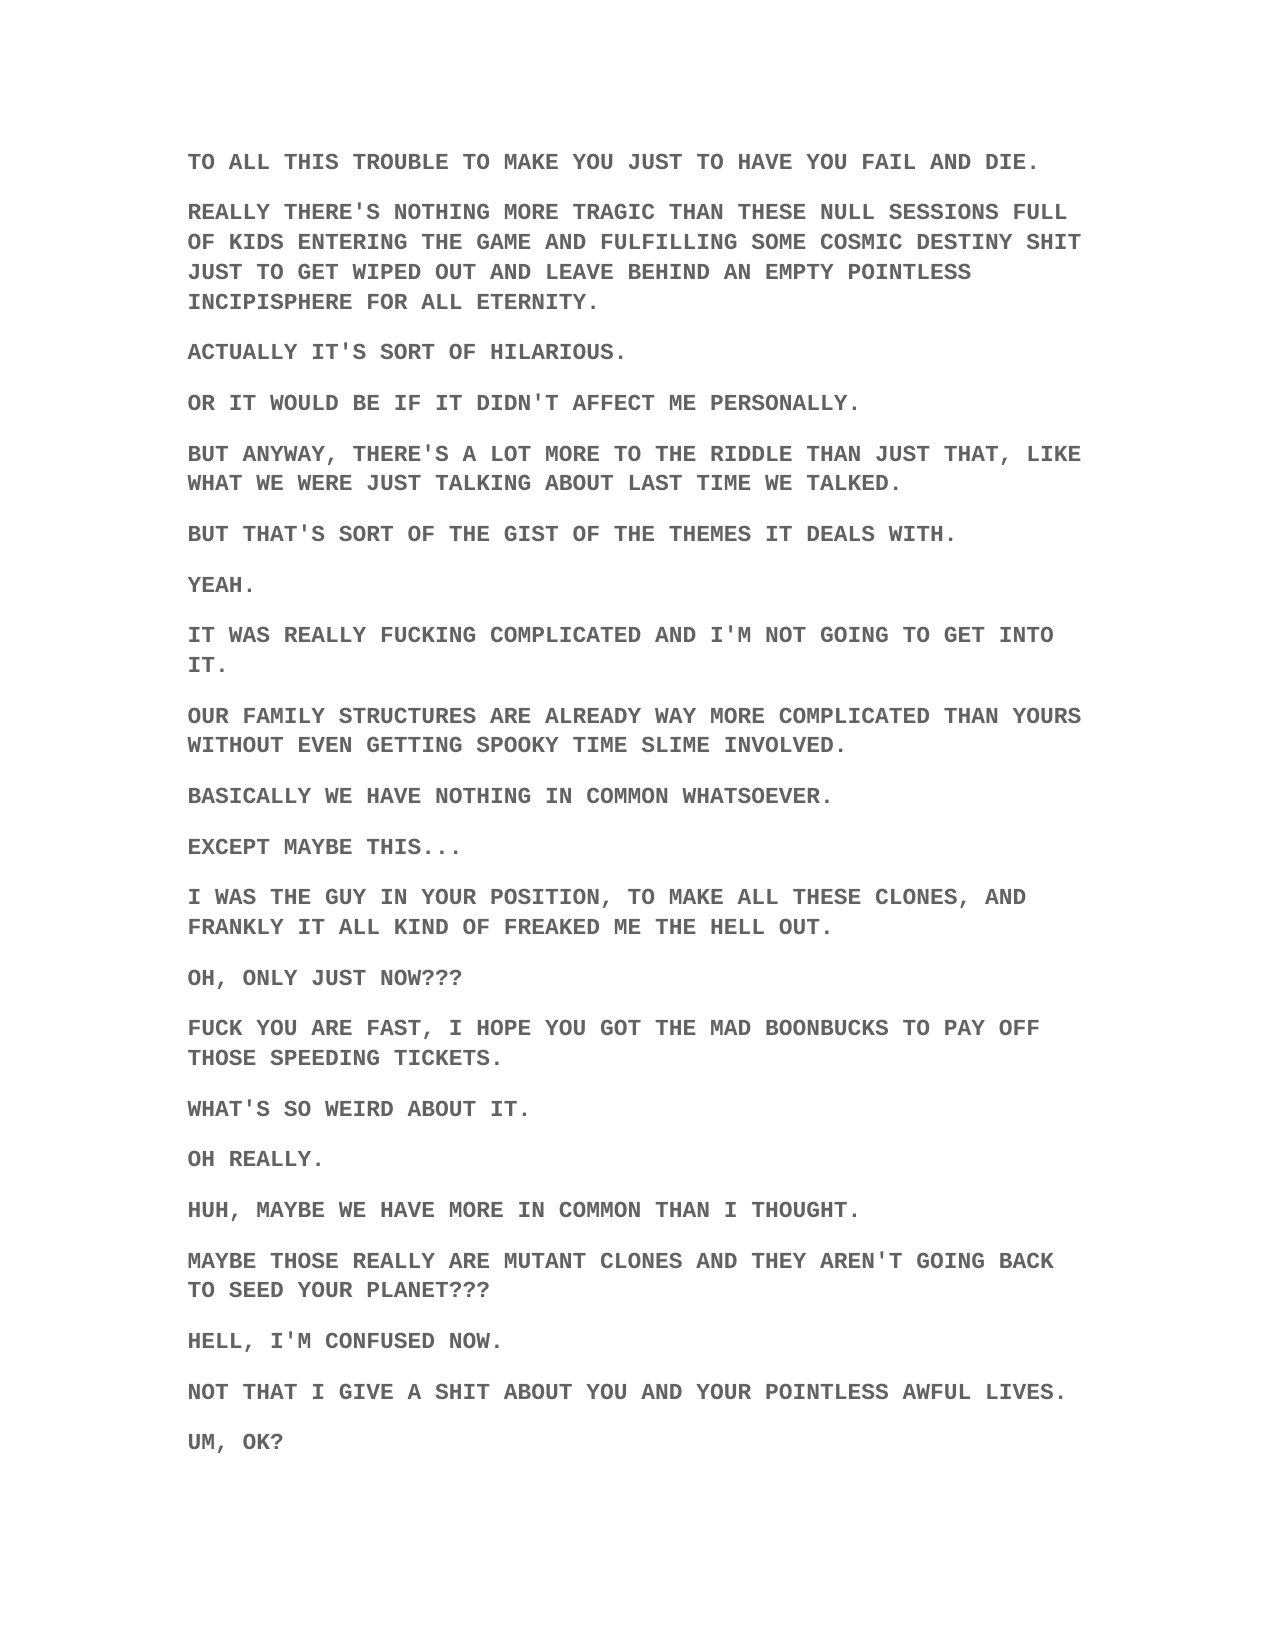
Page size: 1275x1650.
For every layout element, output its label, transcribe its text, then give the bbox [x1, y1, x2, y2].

text UM, OK? [187, 1431, 1087, 1457]
text TO ALL THIS TROUBLE TO MAKE YOU JUST TO HAVE YOU FAIL AND DIE. [187, 150, 1087, 176]
text BUT THAT'S SORT OF THE GIST OF THE THEMES IT DEALS WITH. [187, 522, 1087, 548]
text OH, ONLY JUST NOW??? [187, 966, 1087, 992]
text FUCK YOU ARE FAST, I HOPE YOU GOT THE MAD BOONBUCKS TO PAY OFF THOSE SPEEDING TICKETS. [187, 1017, 1087, 1072]
text REALLY THERE'S NOTHING MORE TRAGIC THAN THESE NULL SESSIONS FULL OF KIDS ENTERING THE GAME AND FULFILLING SOME COSMIC DESTINY SHIT JUST TO GET WIPED OUT AND LEAVE BEHIND AN EMPTY POINTLESS INCIPISPHERE FOR ALL ETERNITY. [187, 201, 1087, 316]
text WHAT'S SO WEIRD ABOUT IT. [187, 1097, 1087, 1123]
text EXCEPT MAYBE THIS... [187, 835, 1087, 861]
text I WAS THE GUY IN YOUR POSITION, TO MAKE ALL THESE CLONES, AND FRANKLY IT ALL KIND OF FREAKED ME THE HELL OUT. [187, 886, 1087, 941]
text MAYBE THOSE REALLY ARE MUTANT CLONES AND THEY AREN'T GOING BACK TO SEED YOUR PLANET??? [187, 1249, 1087, 1305]
text BASICALLY WE HAVE NOTHING IN COMMON WHATSOEVER. [187, 784, 1087, 810]
text OH REALLY. [187, 1148, 1087, 1174]
text ACTUALLY IT'S SORT OF HILARIOUS. [187, 341, 1087, 367]
text HUH, MAYBE WE HAVE MORE IN COMMON THAN I THOUGHT. [187, 1198, 1087, 1224]
text OR IT WOULD BE IF IT DIDN'T AFFECT ME PERSONALLY. [187, 391, 1087, 417]
text IT WAS REALLY FUCKING COMPLICATED AND I'M NOT GOING TO GET INTO IT. [187, 623, 1087, 679]
text OUR FAMILY STRUCTURES ARE ALREADY WAY MORE COMPLICATED THAN YOURS WITHOUT EVEN GETTING SPOOKY TIME SLIME INVOLVED. [187, 704, 1087, 760]
text YEAH. [187, 573, 1087, 599]
text BUT ANYWAY, THERE'S A LOT MORE TO THE RIDDLE THAN JUST THAT, LIKE WHAT WE WERE JUST TALKING ABOUT LAST TIME WE TALKED. [187, 442, 1087, 498]
text HELL, I'M CONFUSED NOW. [187, 1329, 1087, 1355]
text NOT THAT I GIVE A SHIT ABOUT YOU AND YOUR POINTLESS AWFUL LIVES. [187, 1380, 1087, 1406]
